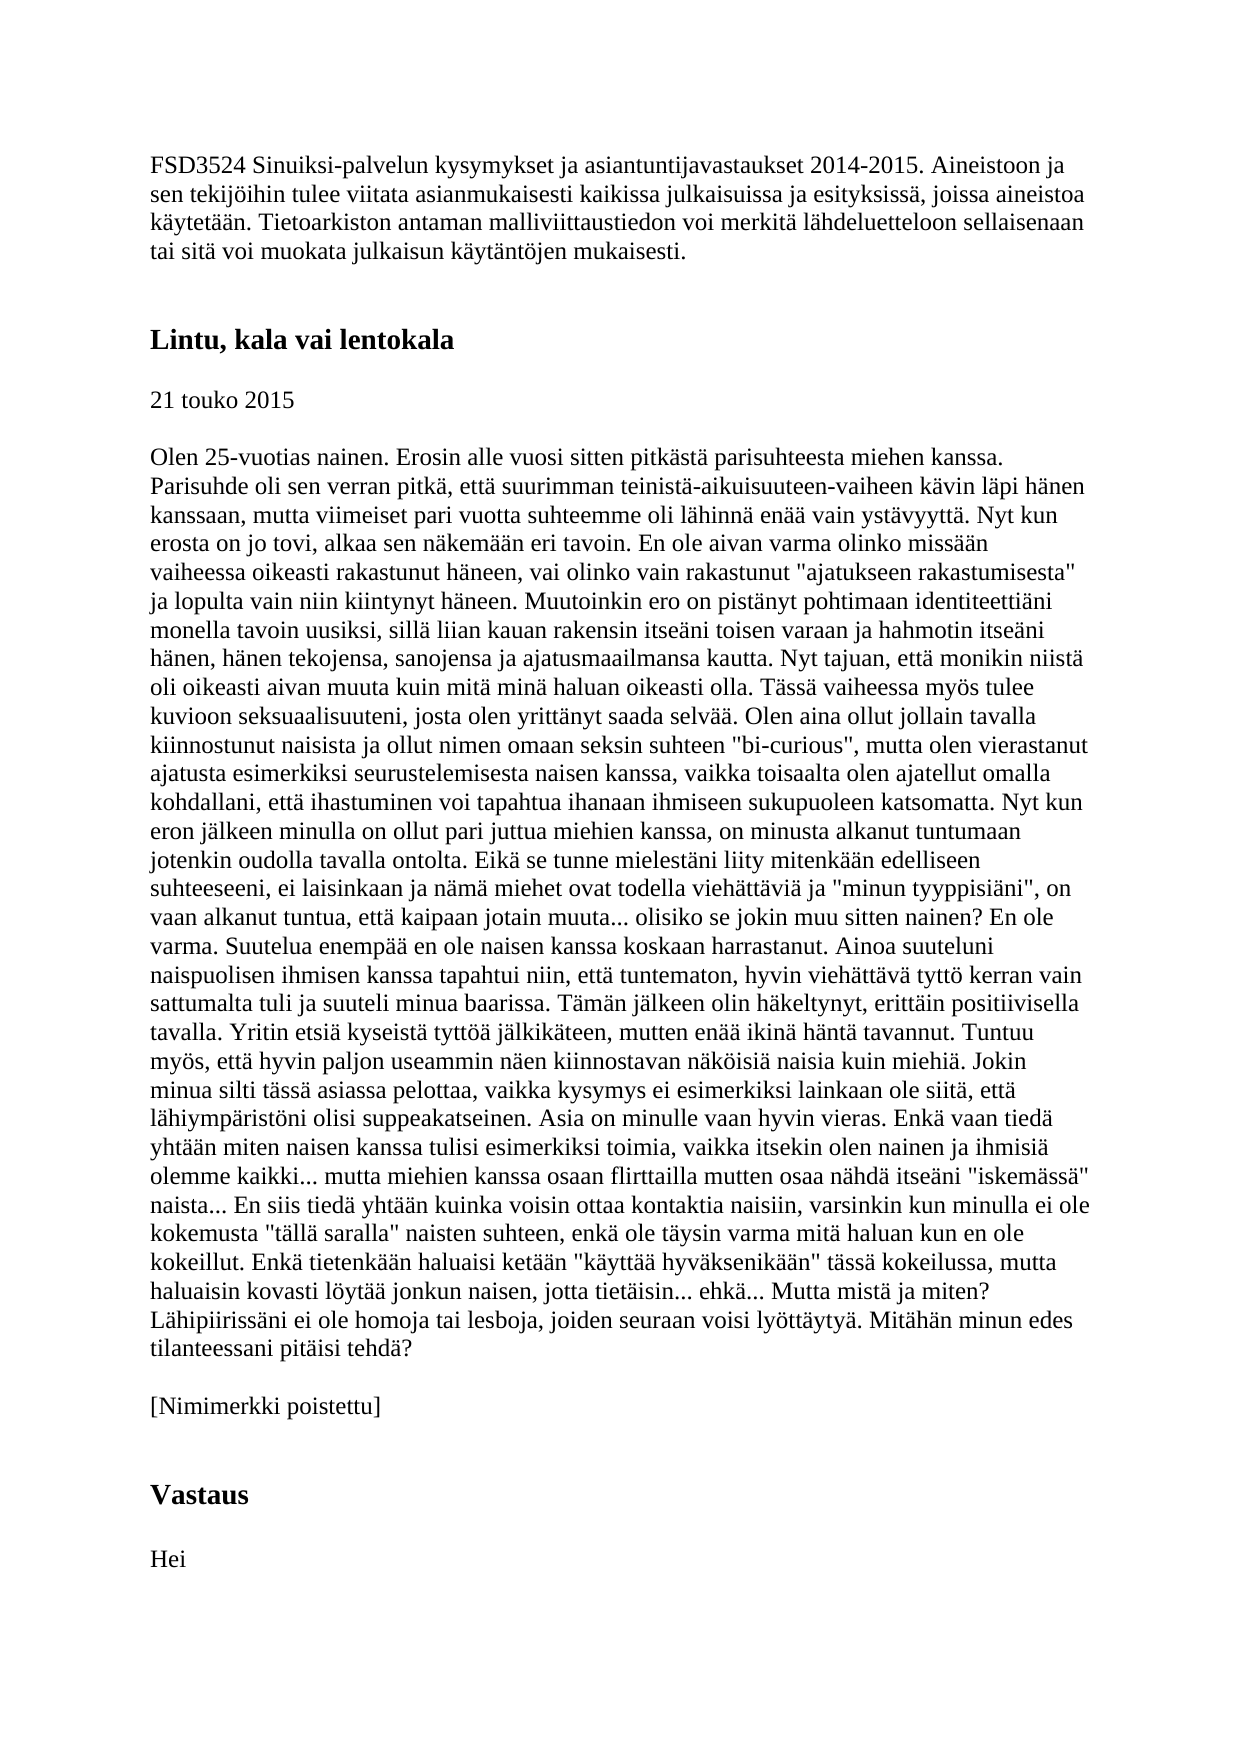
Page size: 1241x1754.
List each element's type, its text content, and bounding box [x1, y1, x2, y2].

text Vastaus [150, 1477, 1090, 1511]
text 21 touko 2015 [150, 385, 1090, 413]
text FSD3524 Sinuiksi-palvelun kysymykset ja asiantuntijavastaukset 2014-2015. Aineistoon ja sen tekijöihin tulee viitata asianmukaisesti kaikissa julkaisuissa ja esityksissä, joissa aineistoa käytetään. Tietoarkiston antaman malliviittaustiedon voi merkitä lähdeluetteloon sellaisenaan tai sitä voi muokata julkaisun käytäntöjen mukaisesti. [150, 150, 1090, 265]
text Hei [150, 1544, 1090, 1602]
text Olen 25-vuotias nainen. Erosin alle vuosi sitten pitkästä parisuhteesta miehen kanssa. Parisuhde oli sen verran pitkä, että suurimman teinistä-aikuisuuteen-vaiheen kävin läpi hänen kanssaan, mutta viimeiset pari vuotta suhteemme oli lähinnä enää vain ystävyyttä. Nyt kun erosta on jo tovi, alkaa sen näkemään eri tavoin. En ole aivan varma olinko missään vaiheessa oikeasti rakastunut häneen, vai olinko vain rakastunut "ajatukseen rakastumisesta" ja lopulta vain niin kiintynyt häneen. Muutoinkin ero on pistänyt pohtimaan identiteettiäni monella tavoin uusiksi, sillä liian kauan rakensin itseäni toisen varaan ja hahmotin itseäni hänen, hänen tekojensa, sanojensa ja ajatusmaailmansa kautta. Nyt tajuan, että monikin niistä oli oikeasti aivan muuta kuin mitä minä haluan oikeasti olla. Tässä vaiheessa myös tulee kuvioon seksuaalisuuteni, josta olen yrittänyt saada selvää. Olen aina ollut jollain tavalla kiinnostunut naisista ja ollut nimen omaan seksin suhteen "bi-curious", mutta olen vierastanut ajatusta esimerkiksi seurustelemisesta naisen kanssa, vaikka toisaalta olen ajatellut omalla kohdallani, että ihastuminen voi tapahtua ihanaan ihmiseen sukupuoleen katsomatta. Nyt kun eron jälkeen minulla on ollut pari juttua miehien kanssa, on minusta alkanut tuntumaan jotenkin oudolla tavalla ontolta. Eikä se tunne mielestäni liity mitenkään edelliseen suhteeseeni, ei laisinkaan ja nämä miehet ovat todella viehättäviä ja "minun tyyppisiäni", on vaan alkanut tuntua, että kaipaan jotain muuta... olisiko se jokin muu sitten nainen? En ole varma. Suutelua enempää en ole naisen kanssa koskaan harrastanut. Ainoa suuteluni naispuolisen ihmisen kanssa tapahtui niin, että tuntematon, hyvin viehättävä tyttö kerran vain sattumalta tuli ja suuteli minua baarissa. Tämän jälkeen olin häkeltynyt, erittäin positiivisella tavalla. Yritin etsiä kyseistä tyttöä jälkikäteen, mutten enää ikinä häntä tavannut. Tuntuu myös, että hyvin paljon useammin näen kiinnostavan näköisiä naisia kuin miehiä. Jokin minua silti tässä asiassa pelottaa, vaikka kysymys ei esimerkiksi lainkaan ole siitä, että lähiympäristöni olisi suppeakatseinen. Asia on minulle vaan hyvin vieras. Enkä vaan tiedä yhtään miten naisen kanssa tulisi esimerkiksi toimia, vaikka itsekin olen nainen ja ihmisiä olemme kaikki... mutta miehien kanssa osaan flirttailla mutten osaa nähdä itseäni "iskemässä" naista... En siis tiedä yhtään kuinka voisin ottaa kontaktia naisiin, varsinkin kun minulla ei ole kokemusta "tällä saralla" naisten suhteen, enkä ole täysin varma mitä haluan kun en ole kokeillut. Enkä tietenkään haluaisi ketään "käyttää hyväksenikään" tässä kokeilussa, mutta haluaisin kovasti löytää jonkun naisen, jotta tietäisin... ehkä... Mutta mistä ja miten? Lähipiirissäni ei ole homoja tai lesboja, joiden seuraan voisi lyöttäytyä. Mitähän minun edes tilanteessani pitäisi tehdä? [150, 442, 1090, 1362]
text Lintu, kala vai lentokala [150, 322, 1090, 356]
text [Nimimerkki poistettu] [150, 1391, 1090, 1420]
